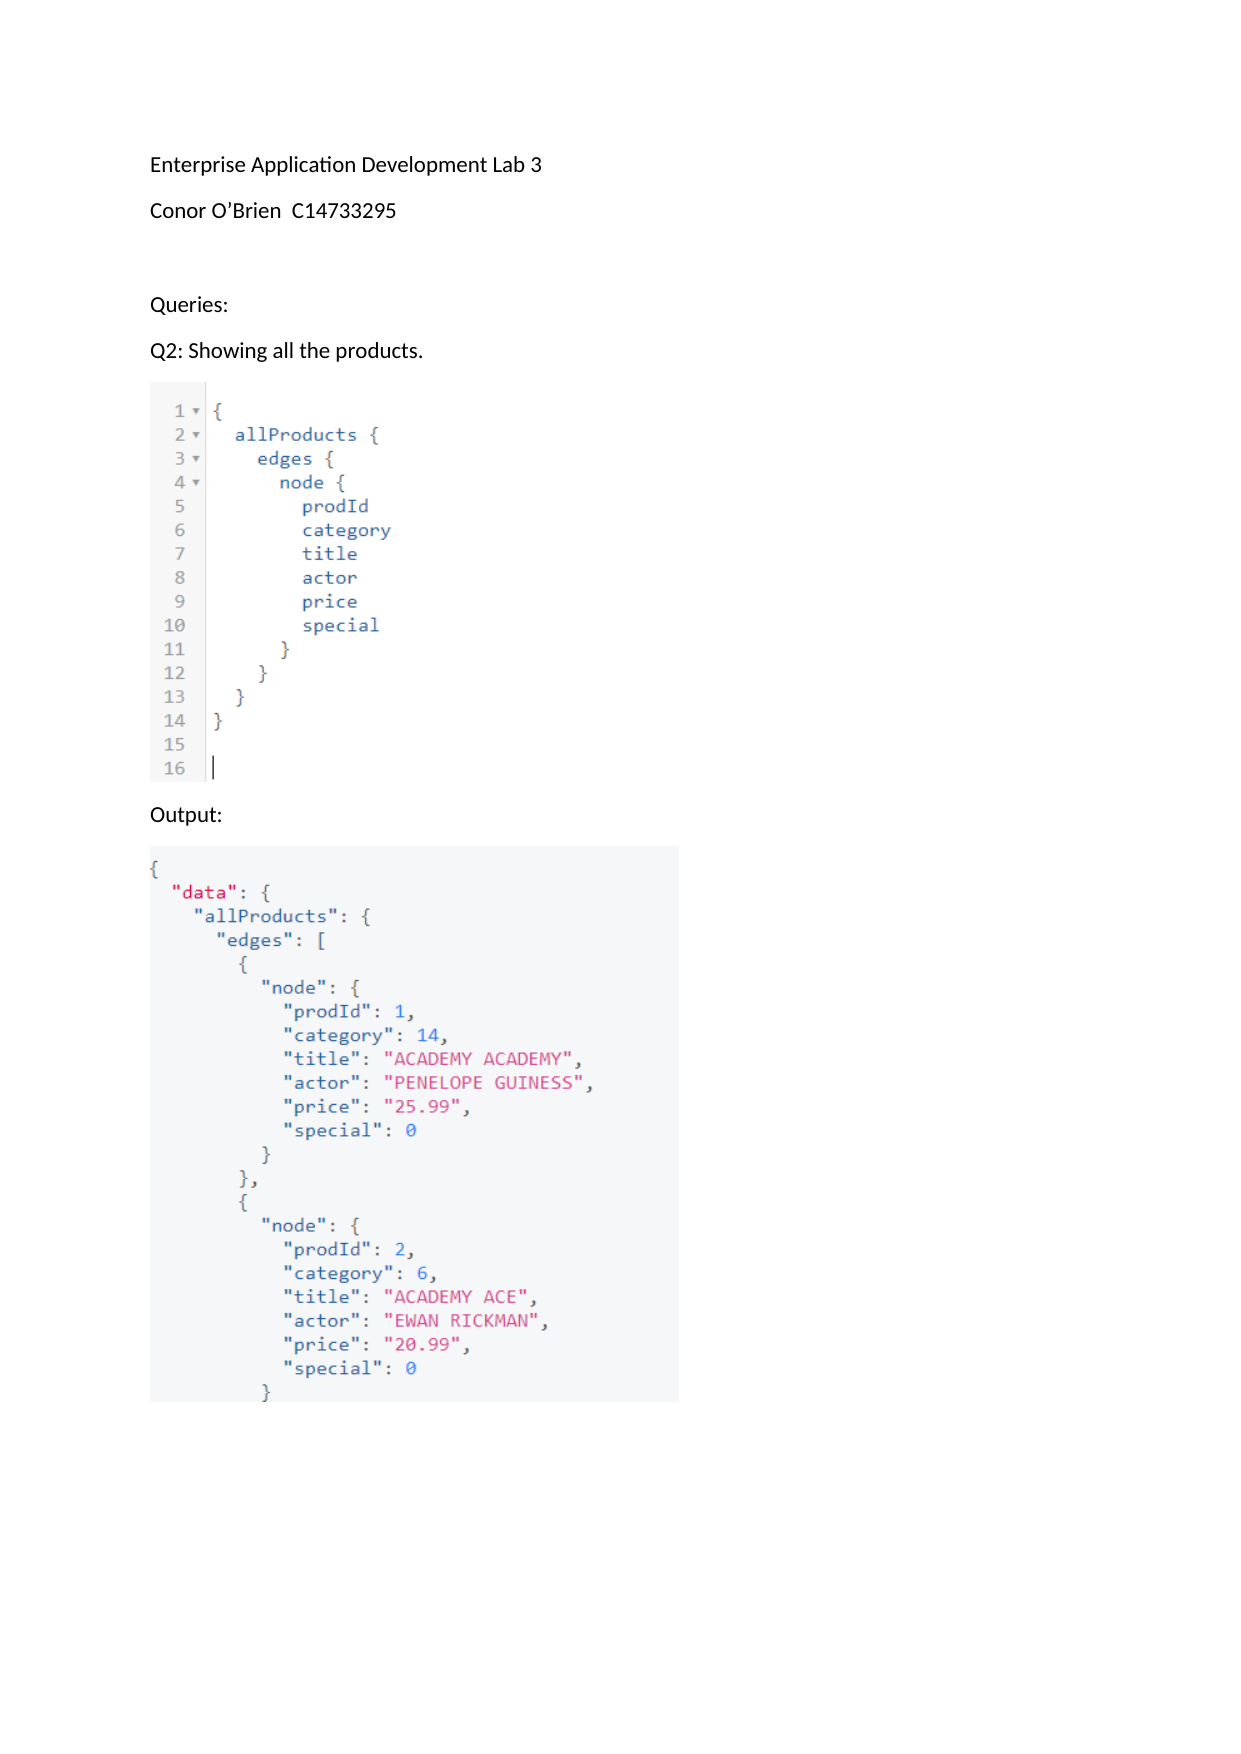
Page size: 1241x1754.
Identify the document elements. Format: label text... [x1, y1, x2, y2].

text Output: [150, 800, 1090, 828]
text Q2: Showing all the products. [150, 336, 1090, 364]
text Enterprise Application Development Lab 3 [150, 150, 1090, 178]
text Queries: [150, 290, 1090, 318]
text Conor O’Brien C14733295 [150, 197, 1090, 224]
